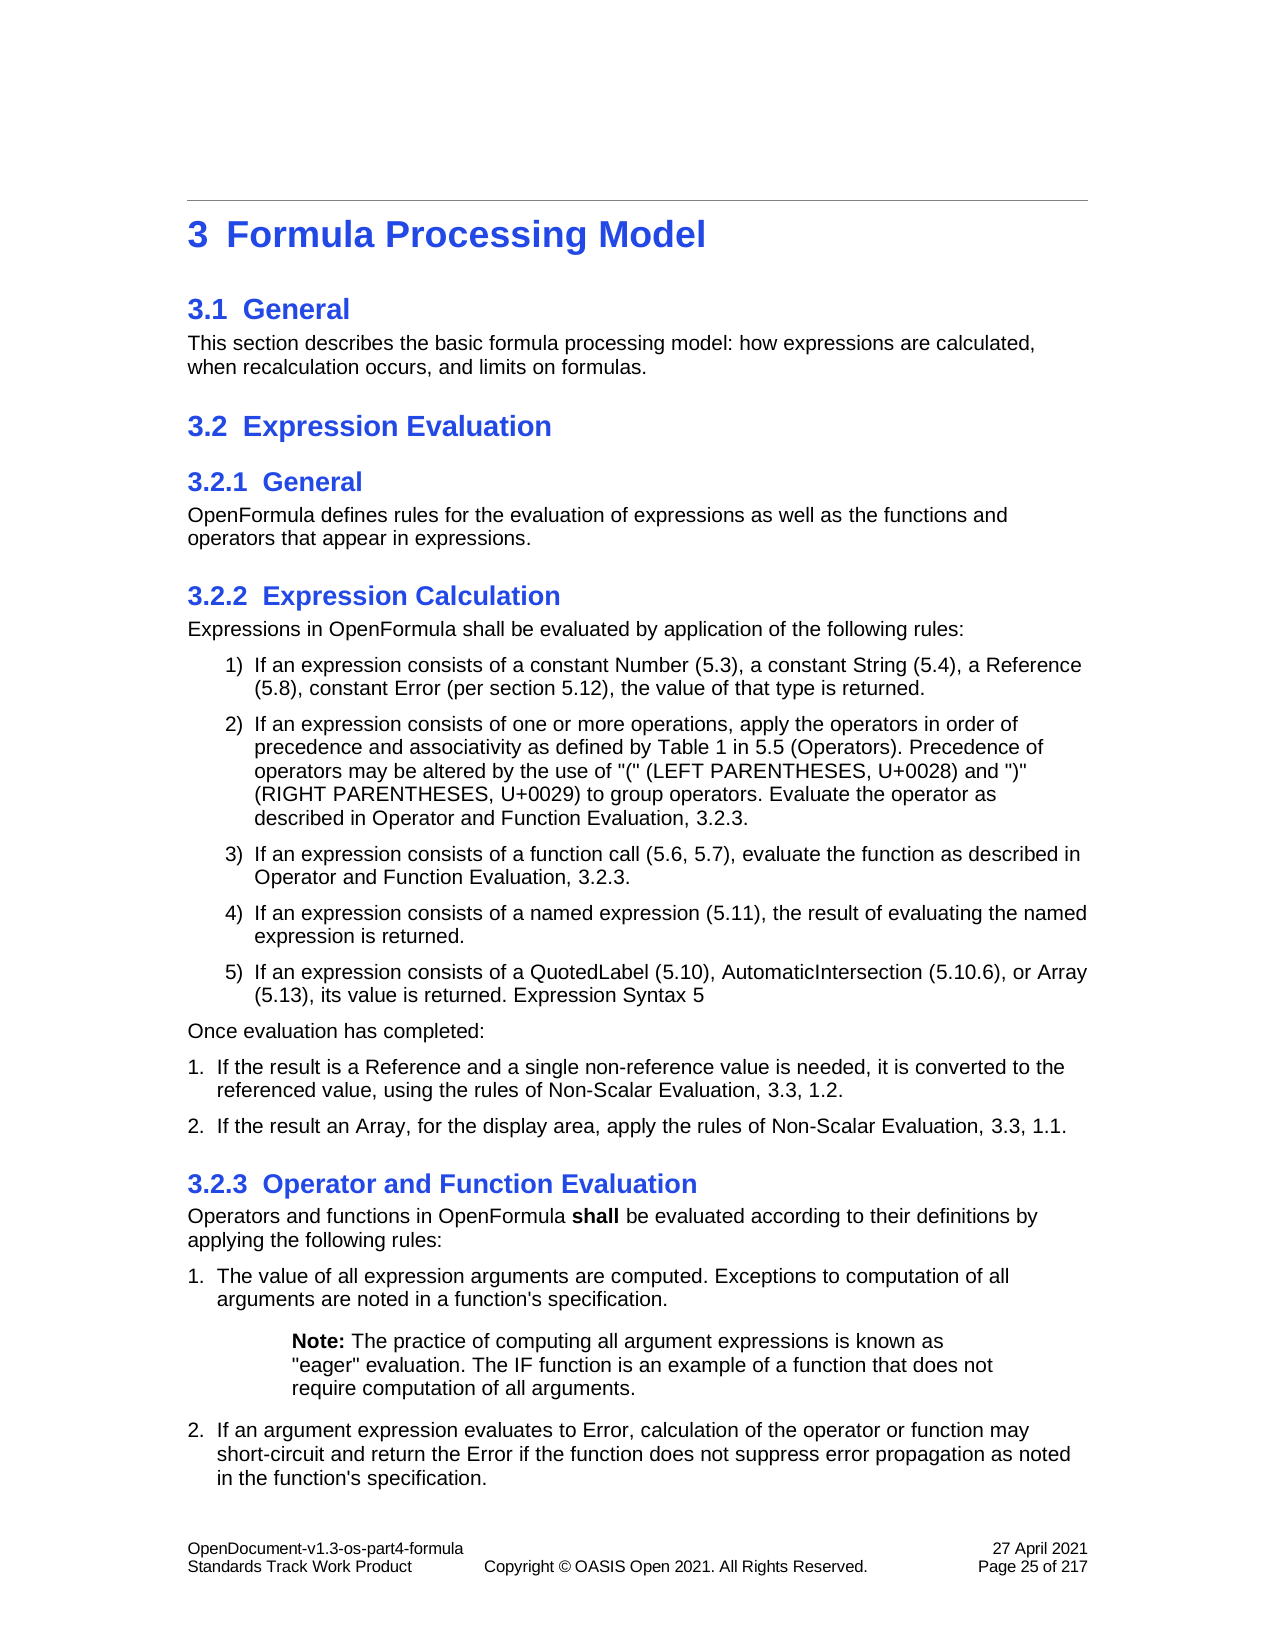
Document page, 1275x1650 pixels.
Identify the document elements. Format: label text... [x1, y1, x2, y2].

subtitle General [187, 293, 1088, 326]
text Expressions in OpenFormula shall be evaluated by application of the following rules: [187, 617, 1088, 641]
list The value of all expression arguments are computed. Exceptions to computation of all arguments are noted in a function's specification. [187, 1264, 1088, 1311]
text Once evaluation has completed: [187, 1019, 1088, 1043]
list If an expression consists of a named expression (5.11), the result of evaluating the named expression is returned. [225, 901, 1088, 948]
subtitle General [187, 467, 1088, 497]
list If an expression consists of a constant Number (5.3), a constant String (5.4), a Reference (5.8), constant Error (per section 5.12), the value of that type is returned. [225, 653, 1088, 700]
subtitle Expression Calculation [187, 581, 1088, 611]
subtitle Formula Processing Model [187, 201, 1088, 256]
list Note: The practice of computing all argument expressions is known as "eager" evaluation. The IF function is an example of a function that does not require computation of all arguments. [262, 1330, 1013, 1400]
list If an expression consists of a QuotedLabel (5.10), AutomaticIntersection (5.10.6), or Array (5.13), its value is returned. Expression Syntax 5 [225, 960, 1088, 1007]
text Operators and functions in OpenFormula shall be evaluated according to their definitions by applying the following rules: [187, 1205, 1088, 1252]
list If an expression consists of a function call (5.6, 5.7), evaluate the function as described in Operator and Function Evaluation, 3.2.3. [225, 842, 1088, 889]
list If the result is a Reference and a single non-reference value is needed, it is converted to the referenced value, using the rules of Non-Scalar Evaluation, 3.3, 1.2. [187, 1055, 1088, 1102]
subtitle Operator and Function Evaluation [187, 1169, 1088, 1199]
list If an argument expression evaluates to Error, calculation of the operator or function may short-circuit and return the Error if the function does not suppress error propagation as noted in the function's specification. [187, 1419, 1088, 1489]
subtitle Expression Evaluation [187, 410, 1088, 442]
list If the result an Array, for the display area, apply the rules of Non-Scalar Evaluation, 3.3, 1.1. [187, 1114, 1088, 1138]
text This section describes the basic formula processing model: how expressions are calculated, when recalculation occurs, and limits on formulas. [187, 332, 1088, 379]
text OpenFormula defines rules for the evaluation of expressions as well as the functions and operators that appear in expressions. [187, 503, 1088, 550]
list If an expression consists of one or more operations, apply the operators in order of precedence and associativity as defined by Table 1 in 5.5 (Operators). Precedence of operators may be altered by the use of "(" (LEFT PARENTHESES, U+0028) and ")" (RIGHT PARENTHESES, U+0029) to group operators. Evaluate the operator as described in Operator and Function Evaluation, 3.2.3. [225, 712, 1088, 830]
